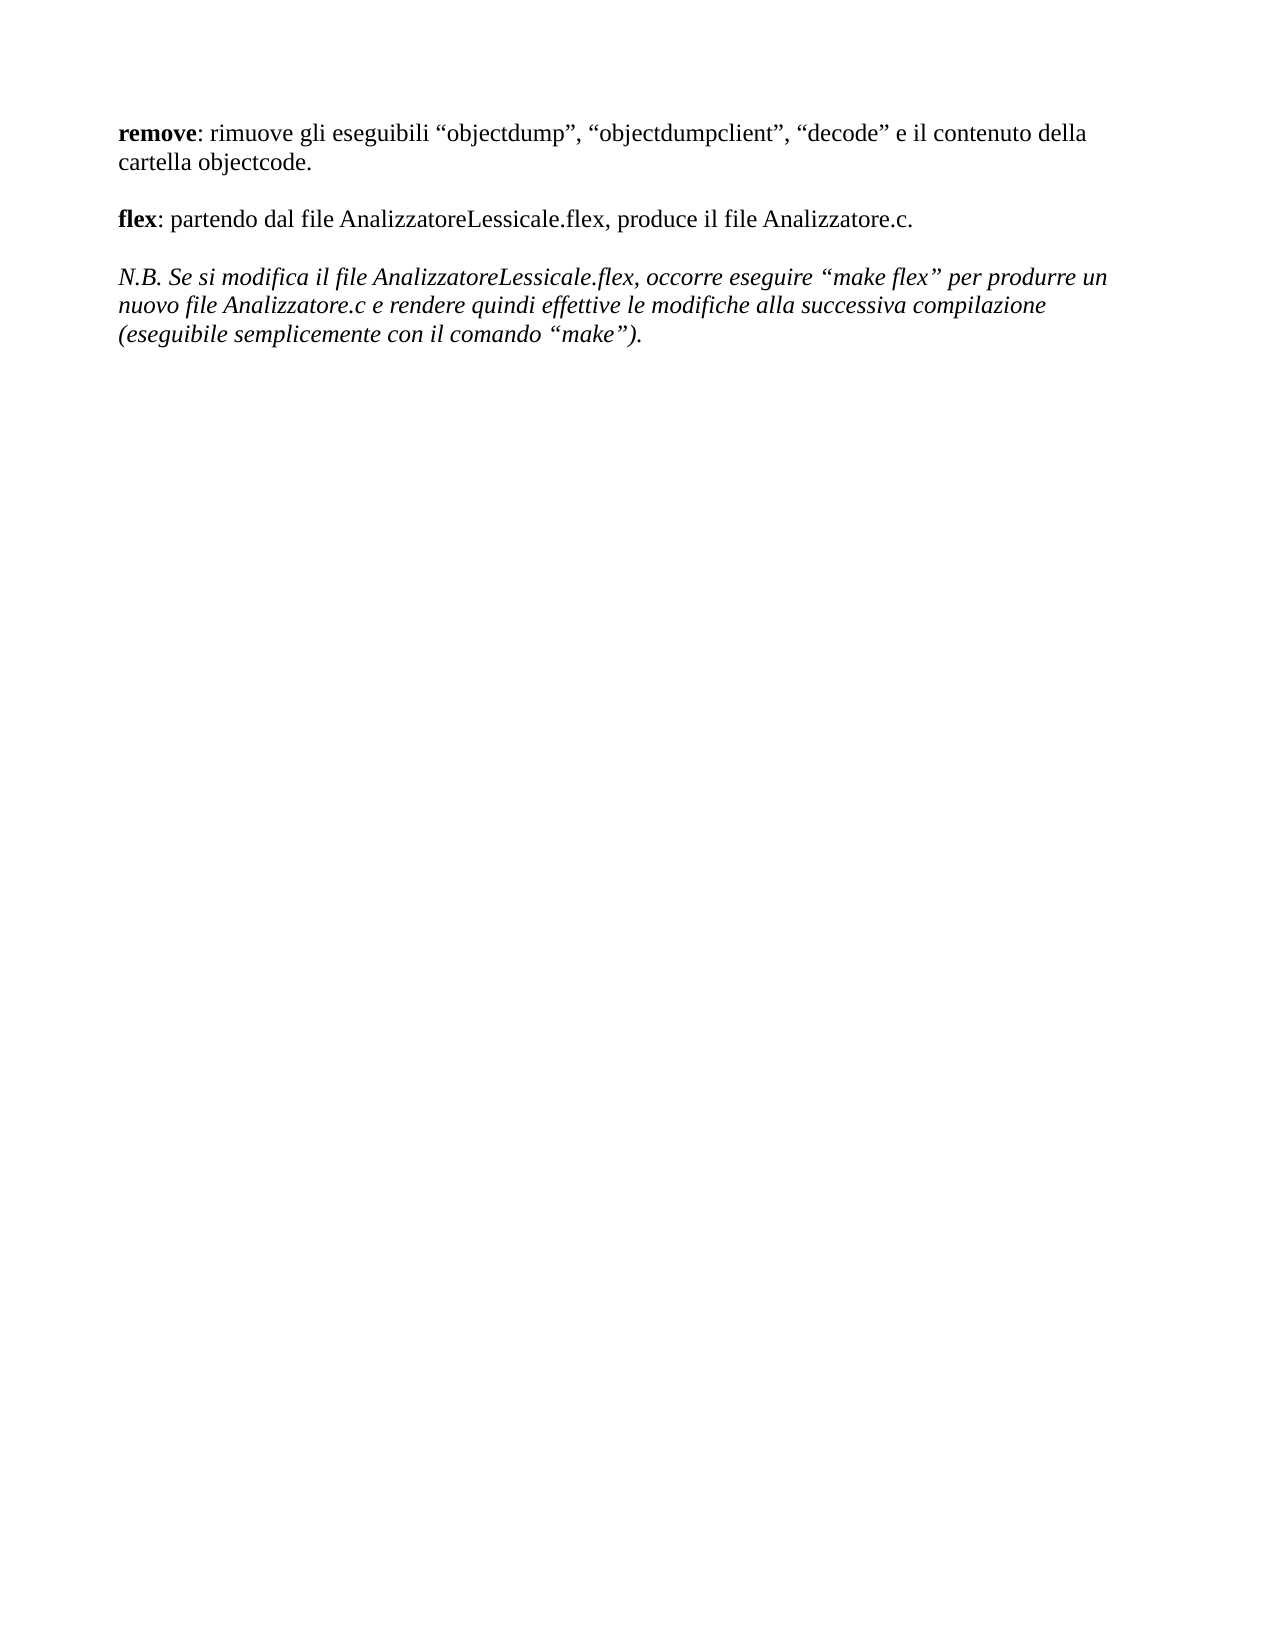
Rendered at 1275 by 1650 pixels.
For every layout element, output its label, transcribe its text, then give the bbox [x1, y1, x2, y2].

text flex: partendo dal file AnalizzatoreLessicale.flex, produce il file Analizzatore.c. [118, 204, 1157, 233]
text N.B. Se si modifica il file AnalizzatoreLessicale.flex, occorre eseguire “make flex” per produrre un nuovo file Analizzatore.c e rendere quindi effettive le modifiche alla successiva compilazione (eseguibile semplicemente con il comando “make”). [118, 262, 1157, 348]
text remove: rimuove gli eseguibili “objectdump”, “objectdumpclient”, “decode” e il contenuto della cartella objectcode. [118, 118, 1157, 176]
